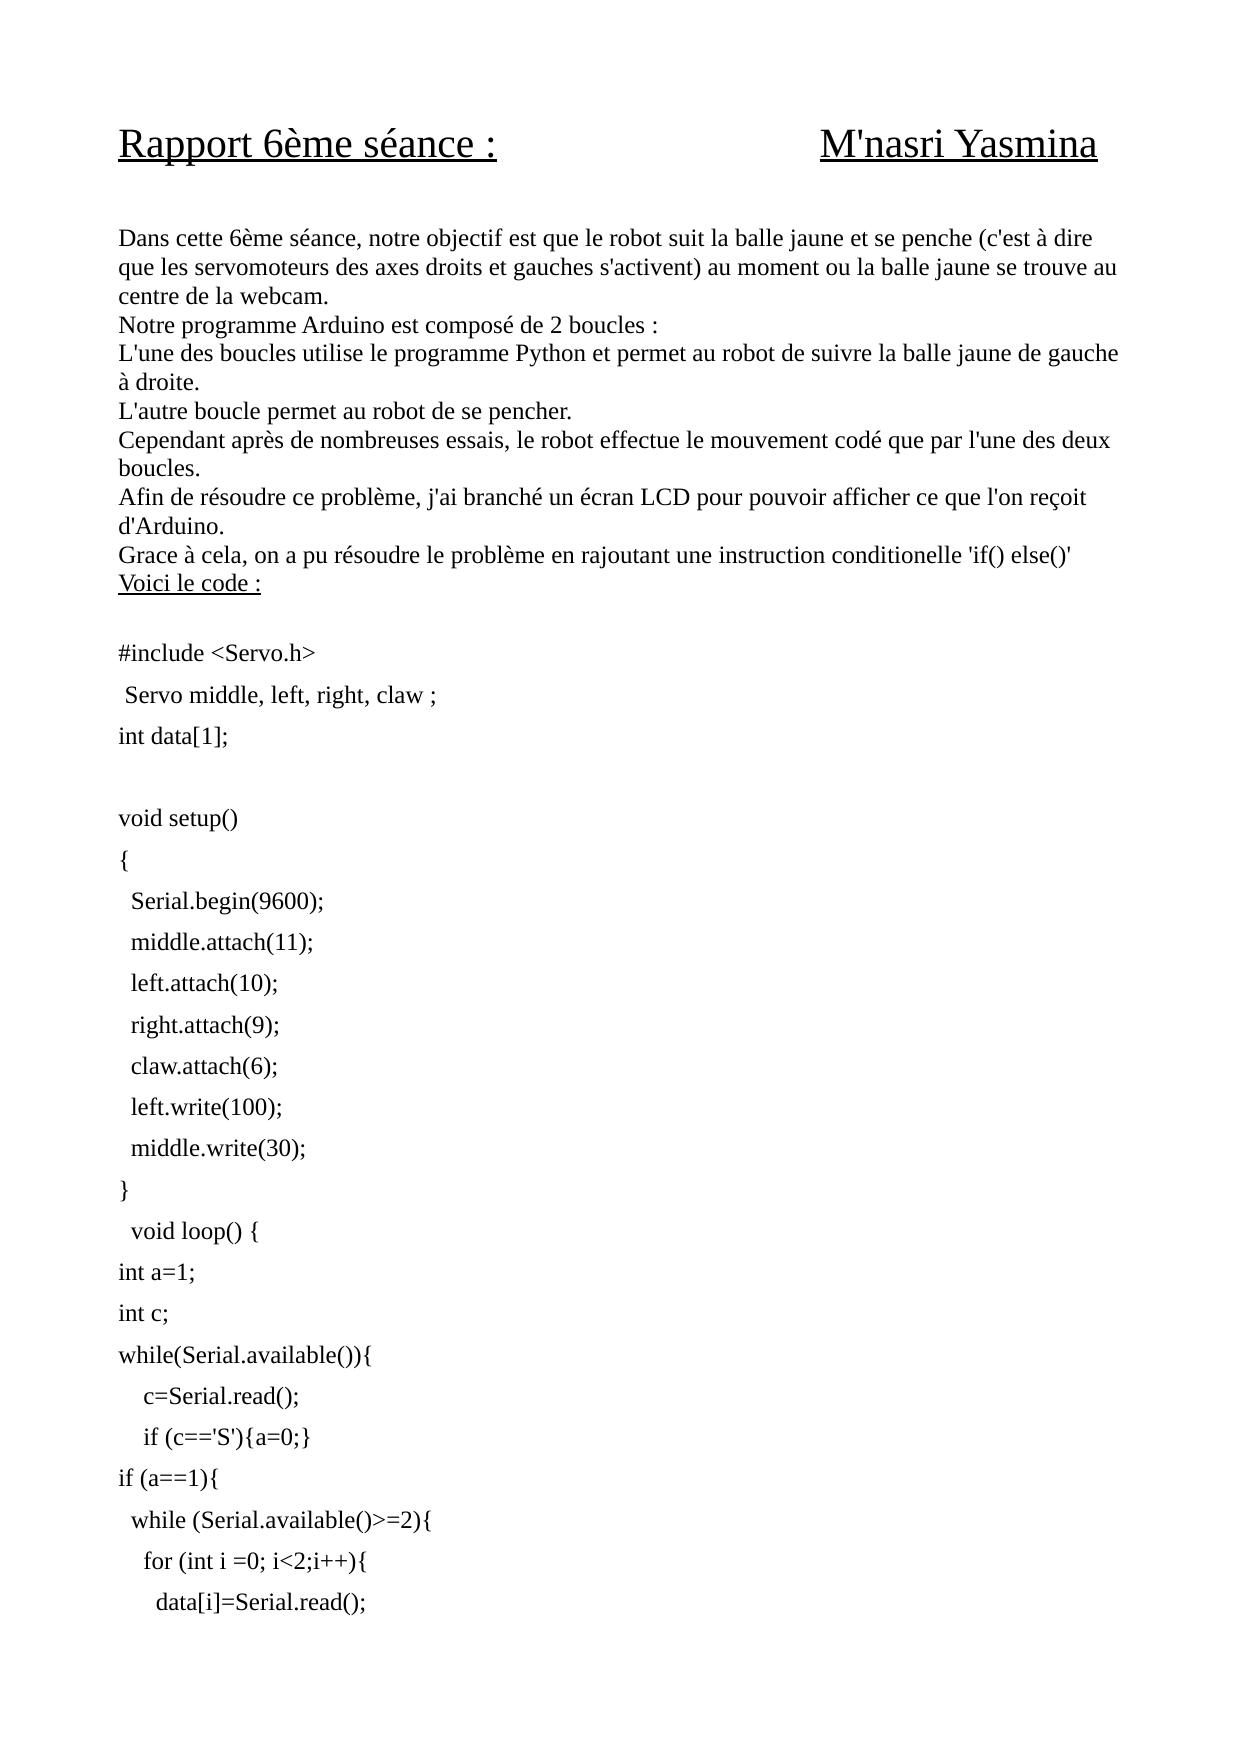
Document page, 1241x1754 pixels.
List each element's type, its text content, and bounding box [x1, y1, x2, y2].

text Cependant après de nombreuses essais, le robot effectue le mouvement codé que par l'une des deux boucles. [118, 425, 1122, 482]
text int c; [118, 1298, 1122, 1327]
text Voici le code : [118, 568, 1122, 597]
text if (c=='S'){a=0;} [118, 1422, 1122, 1451]
text c=Serial.read(); [118, 1381, 1122, 1410]
text int a=1; [118, 1257, 1122, 1286]
text for (int i =0; i<2;i++){ [118, 1546, 1122, 1575]
text left.attach(10); [118, 968, 1122, 997]
text while (Serial.available()>=2){ [118, 1505, 1122, 1533]
text Dans cette 6ème séance, notre objectif est que le robot suit la balle jaune et se penche (c'est à dire que les servomoteurs des axes droits et gauches s'activent) au moment ou la balle jaune se trouve au centre de la webcam. [118, 223, 1122, 310]
text void loop() { [118, 1216, 1122, 1245]
text { [118, 845, 1122, 873]
text #include <Servo.h> [118, 638, 1122, 667]
text Servo middle, left, right, claw ; [118, 680, 1122, 708]
text L'une des boucles utilise le programme Python et permet au robot de suivre la balle jaune de gauche à droite. [118, 338, 1122, 396]
text L'autre boucle permet au robot de se pencher. [118, 396, 1122, 425]
text Serial.begin(9600); [118, 886, 1122, 915]
text data[i]=Serial.read(); [118, 1587, 1122, 1616]
text Rapport 6ème séance : M'nasri Yasmina [118, 118, 1122, 166]
text } [118, 1175, 1122, 1203]
text int data[1]; [118, 721, 1122, 750]
text while(Serial.available()){ [118, 1340, 1122, 1368]
text Notre programme Arduino est composé de 2 boucles : [118, 310, 1122, 338]
text Grace à cela, on a pu résoudre le problème en rajoutant une instruction conditionelle 'if() else()' [118, 540, 1122, 568]
text right.attach(9); [118, 1010, 1122, 1038]
text left.write(100); [118, 1092, 1122, 1121]
text claw.attach(6); [118, 1051, 1122, 1080]
text void setup() [118, 803, 1122, 832]
text if (a==1){ [118, 1463, 1122, 1492]
text Afin de résoudre ce problème, j'ai branché un écran LCD pour pouvoir afficher ce que l'on reçoit d'Arduino. [118, 482, 1122, 540]
text middle.attach(11); [118, 927, 1122, 956]
text middle.write(30); [118, 1133, 1122, 1162]
